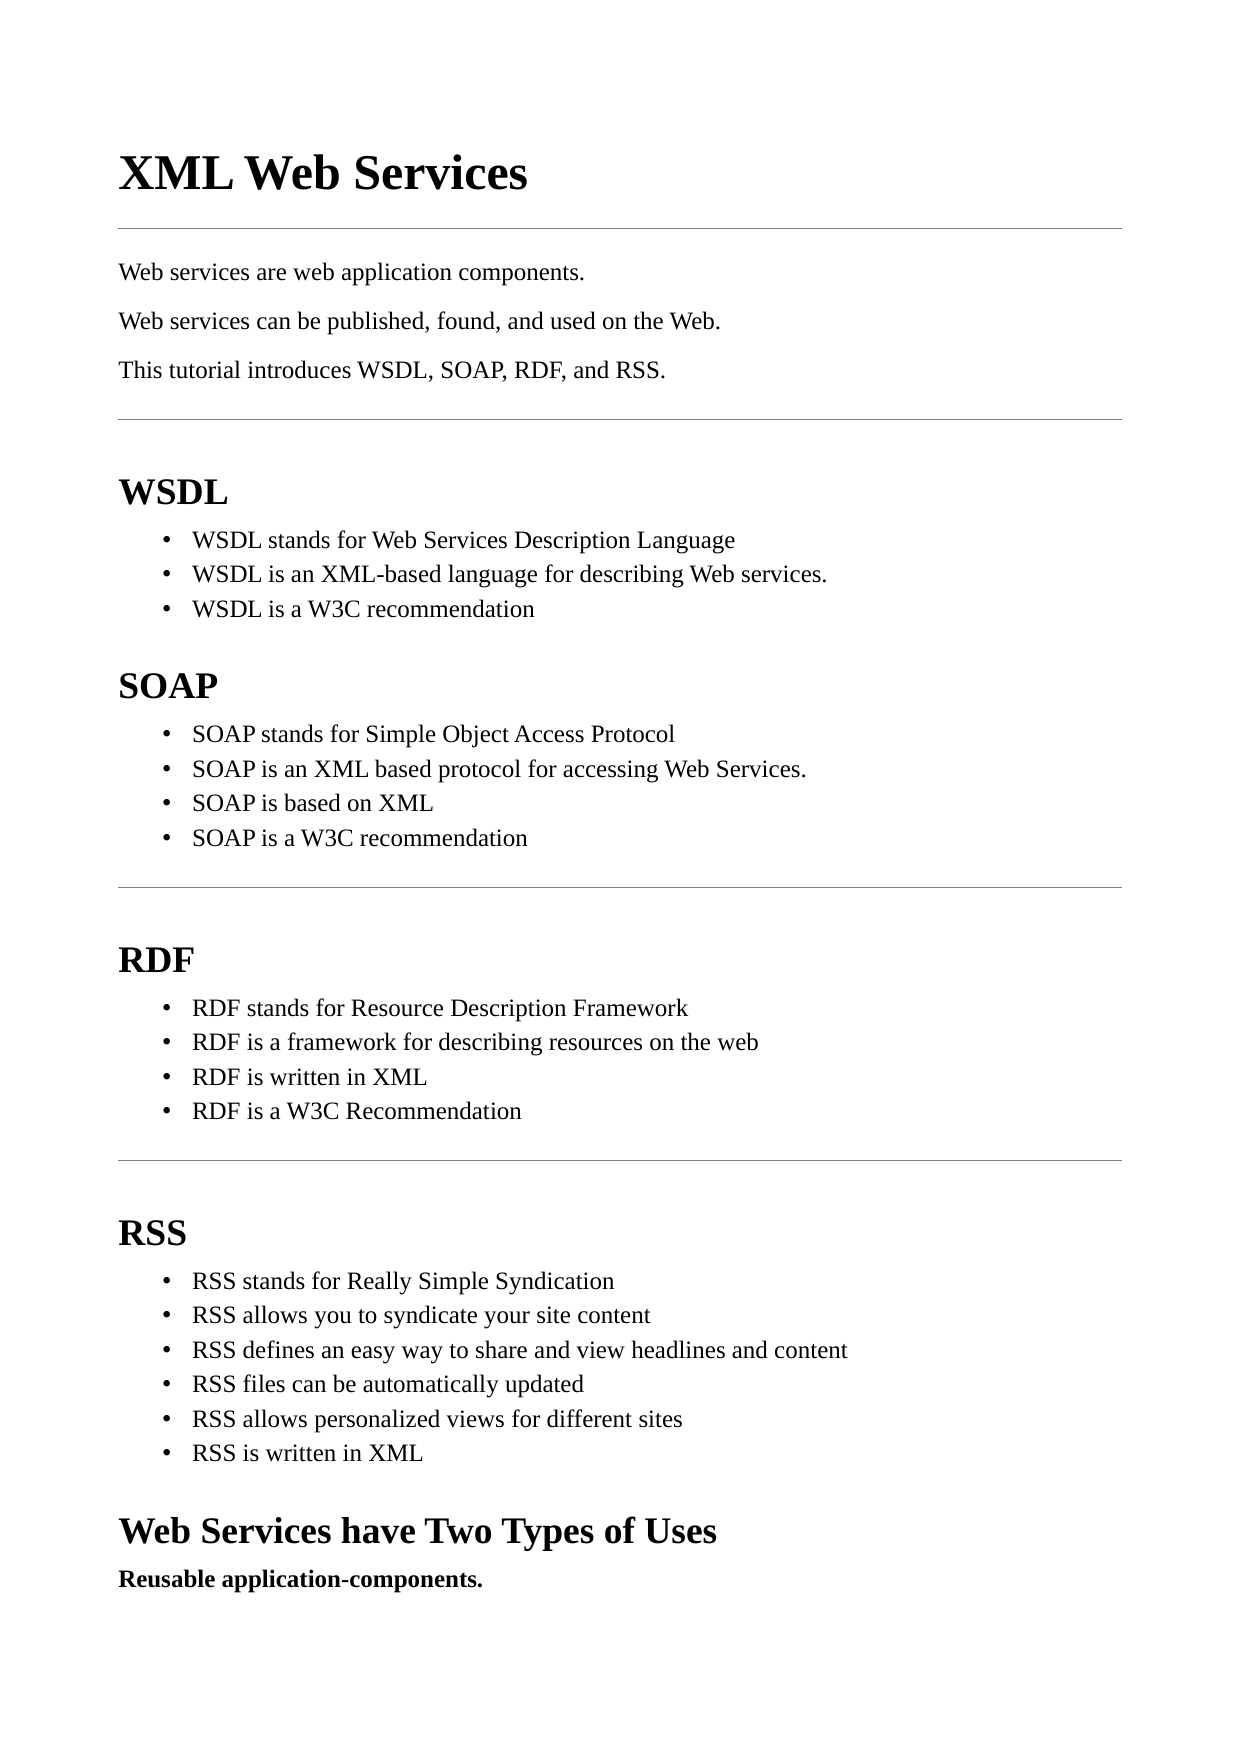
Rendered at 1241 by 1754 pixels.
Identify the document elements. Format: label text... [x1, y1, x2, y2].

list RSS allows personalized views for different sites [162, 1404, 1122, 1432]
list RSS is written in XML [162, 1438, 1122, 1467]
list RSS allows you to syndicate your site content [162, 1300, 1122, 1329]
list RSS files can be automatically updated [162, 1369, 1122, 1398]
list SOAP is based on XML [162, 788, 1122, 817]
subtitle Web Services have Two Types of Uses [118, 1508, 1122, 1551]
text Web services are web application components. [118, 257, 1122, 286]
list RDF is written in XML [162, 1062, 1122, 1090]
list WSDL is an XML-based language for describing Web services. [162, 559, 1122, 588]
list RDF is a framework for describing resources on the web [162, 1027, 1122, 1056]
list RDF stands for Resource Description Framework [162, 993, 1122, 1021]
subtitle SOAP [118, 664, 1122, 707]
text Reusable application-components. [118, 1564, 1122, 1592]
list SOAP is a W3C recommendation [162, 823, 1122, 852]
list WSDL is a W3C recommendation [162, 594, 1122, 623]
text Web services can be published, found, and used on the Web. [118, 306, 1122, 335]
subtitle WSDL [118, 469, 1122, 513]
subtitle XML Web Services [118, 143, 1122, 201]
list SOAP is an XML based protocol for accessing Web Services. [162, 754, 1122, 783]
text This tutorial introduces WSDL, SOAP, RDF, and RSS. [118, 355, 1122, 384]
list RDF is a W3C Recommendation [162, 1096, 1122, 1125]
list WSDL stands for Web Services Description Language [162, 525, 1122, 554]
list RSS defines an easy way to share and view headlines and content [162, 1335, 1122, 1363]
subtitle RDF [118, 937, 1122, 980]
list SOAP stands for Simple Object Access Protocol [162, 719, 1122, 748]
subtitle RSS [118, 1210, 1122, 1253]
list RSS stands for Really Simple Syndication [162, 1266, 1122, 1294]
